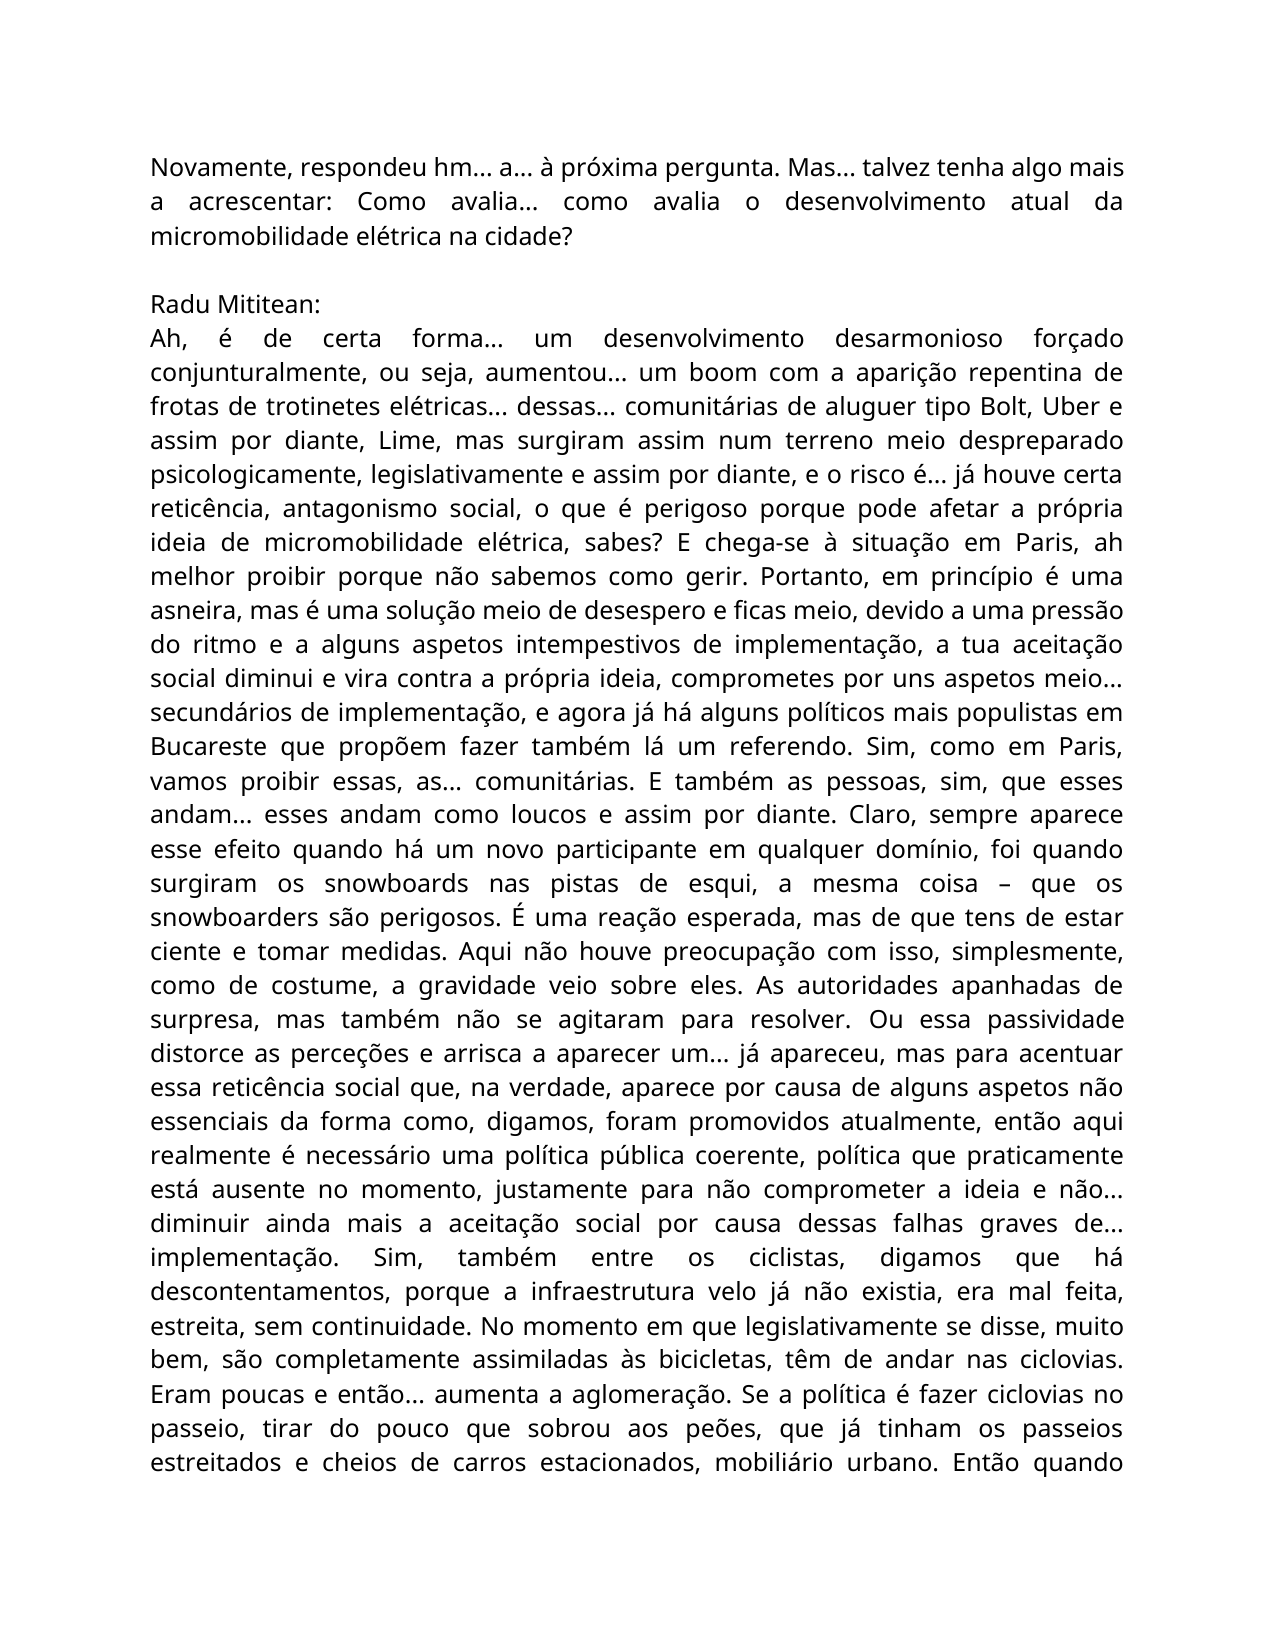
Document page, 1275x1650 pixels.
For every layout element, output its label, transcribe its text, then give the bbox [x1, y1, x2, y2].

text Novamente, respondeu hm... a... à próxima pergunta. Mas... talvez tenha algo mais a acrescentar: Como avalia... como avalia o desenvolvimento atual da micromobilidade elétrica na cidade? [150, 150, 1125, 252]
text Radu Mititean: [150, 286, 1125, 320]
text Ah, é de certa forma... um desenvolvimento desarmonioso forçado conjunturalmente, ou seja, aumentou... um boom com a aparição repentina de frotas de trotinetes elétricas... dessas... comunitárias de aluguer tipo Bolt, Uber e assim por diante, Lime, mas surgiram assim num terreno meio despreparado psicologicamente, legislativamente e assim por diante, e o risco é... já houve certa reticência, antagonismo social, o que é perigoso porque pode afetar a própria ideia de micromobilidade elétrica, sabes? E chega-se à situação em Paris, ah melhor proibir porque não sabemos como gerir. Portanto, em princípio é uma asneira, mas é uma solução meio de desespero e ficas meio, devido a uma pressão do ritmo e a alguns aspetos intempestivos de implementação, a tua aceitação social diminui e vira contra a própria ideia, comprometes por uns aspetos meio... secundários de implementação, e agora já há alguns políticos mais populistas em Bucareste que propõem fazer também lá um referendo. Sim, como em Paris, vamos proibir essas, as... comunitárias. E também as pessoas, sim, que esses andam... esses andam como loucos e assim por diante. Claro, sempre aparece esse efeito quando há um novo participante em qualquer domínio, foi quando surgiram os snowboards nas pistas de esqui, a mesma coisa – que os snowboarders são perigosos. É uma reação esperada, mas de que tens de estar ciente e tomar medidas. Aqui não houve preocupação com isso, simplesmente, como de costume, a gravidade veio sobre eles. As autoridades apanhadas de surpresa, mas também não se agitaram para resolver. Ou essa passividade distorce as perceções e arrisca a aparecer um... já apareceu, mas para acentuar essa reticência social que, na verdade, aparece por causa de alguns aspetos não essenciais da forma como, digamos, foram promovidos atualmente, então aqui realmente é necessário uma política pública coerente, política que praticamente está ausente no momento, justamente para não comprometer a ideia e não... diminuir ainda mais a aceitação social por causa dessas falhas graves de... implementação. Sim, também entre os ciclistas, digamos que há descontentamentos, porque a infraestrutura velo já não existia, era mal feita, estreita, sem continuidade. No momento em que legislativamente se disse, muito bem, são completamente assimiladas às bicicletas, têm de andar nas ciclovias. Eram poucas e então... aumenta a aglomeração. Se a política é fazer ciclovias no passeio, tirar do pouco que sobrou aos peões, que já tinham os passeios estreitados e cheios de carros estacionados, mobiliário urbano. Então quando [150, 320, 1125, 1478]
